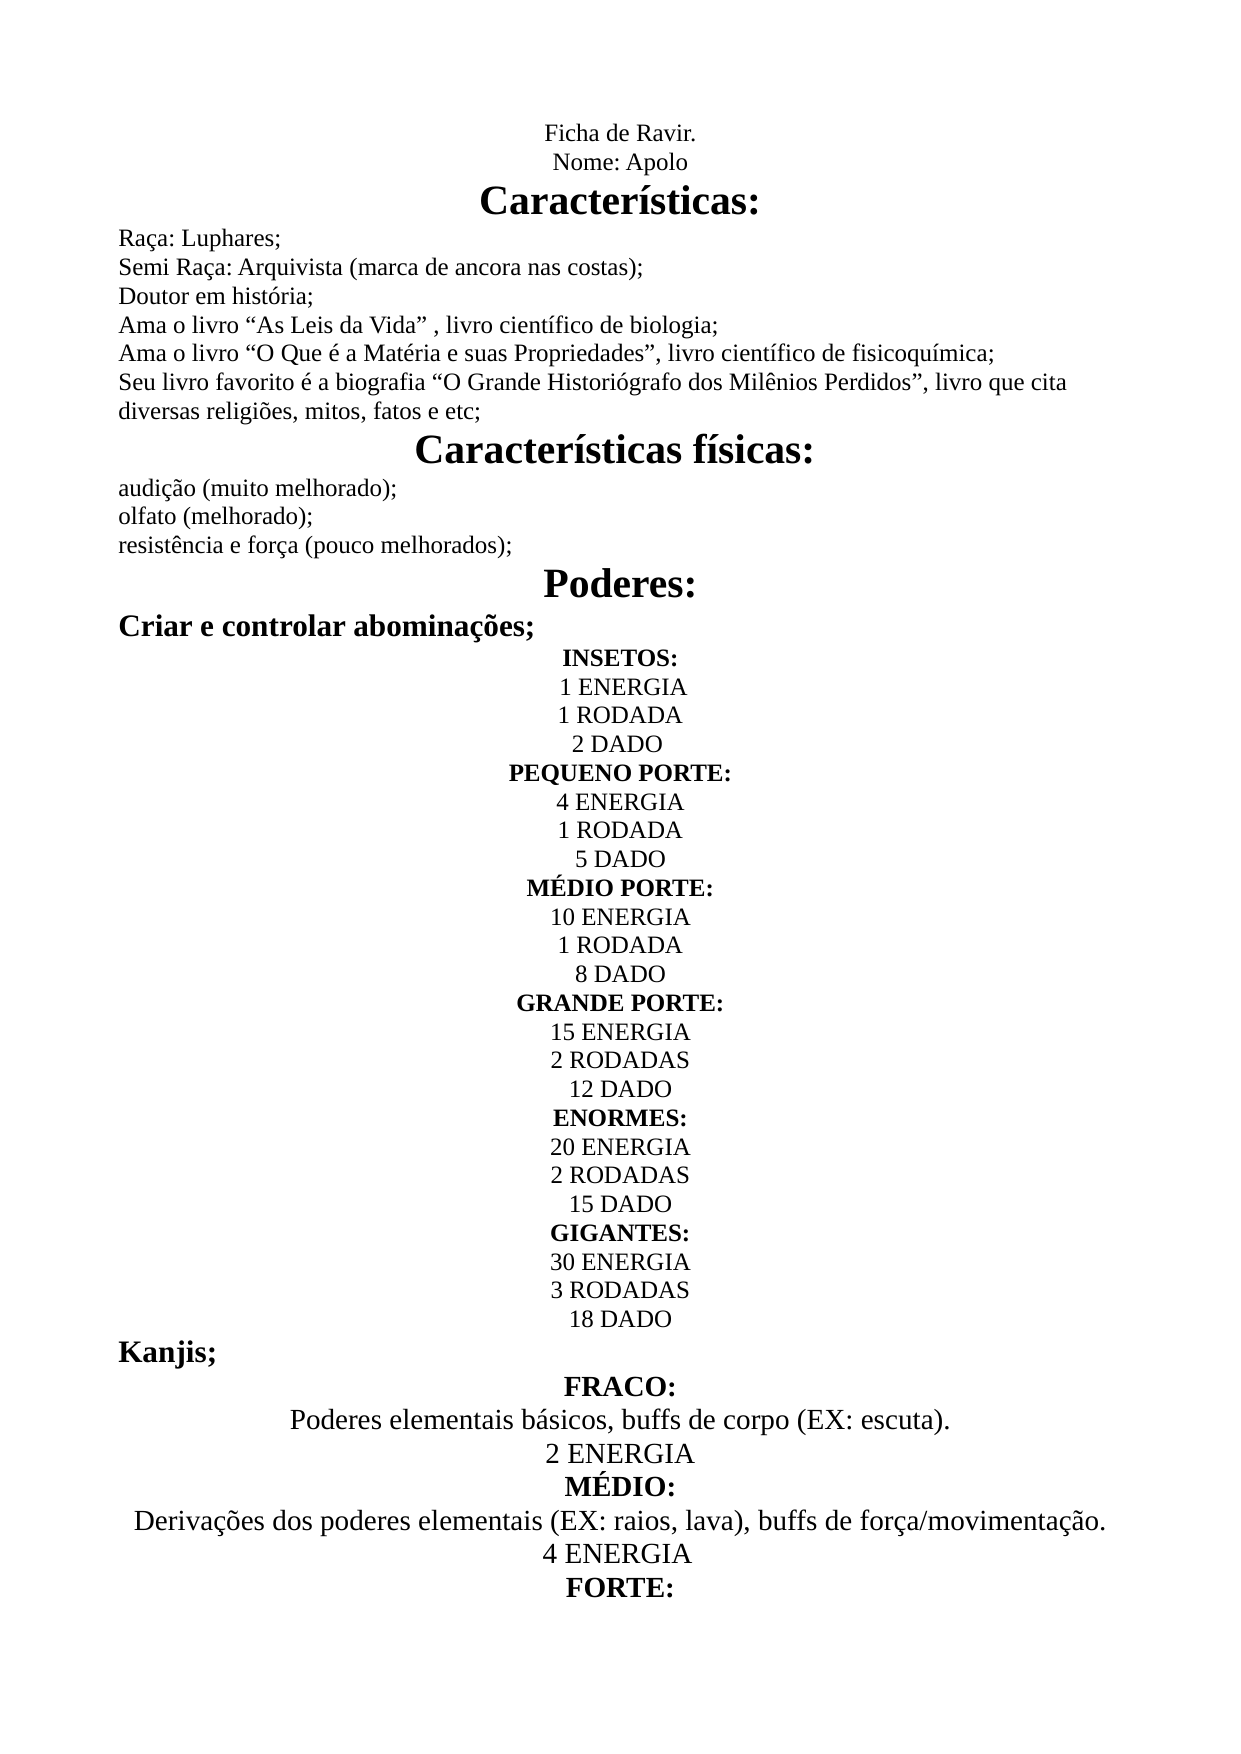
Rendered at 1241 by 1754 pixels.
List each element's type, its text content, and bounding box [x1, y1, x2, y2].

text INSETOS: [118, 643, 1122, 672]
text 2 RODADAS [118, 1045, 1122, 1074]
text 2 RODADAS [118, 1160, 1122, 1189]
text Seu livro favorito é a biografia “O Grande Historiógrafo dos Milênios Perdidos”, livro que cita diversas religiões, mitos, fatos e etc; [118, 367, 1122, 425]
text 5 DADO [118, 844, 1122, 873]
text FORTE: [118, 1570, 1122, 1603]
text 4 ENERGIA [118, 1536, 1122, 1570]
text Doutor em história; [118, 281, 1122, 310]
text 2 ENERGIA [118, 1436, 1122, 1469]
text 8 DADO [118, 959, 1122, 988]
text olfato (melhorado); [118, 501, 1122, 530]
text Criar e controlar abominações; [118, 607, 1122, 643]
text Poderes elementais básicos, buffs de corpo (EX: escuta). [118, 1402, 1122, 1436]
text GIGANTES: [118, 1218, 1122, 1247]
text 1 RODADA [118, 815, 1122, 844]
text 1 RODADA [118, 930, 1122, 959]
text 2 DADO [118, 729, 1122, 758]
text MÉDIO: [118, 1469, 1122, 1503]
text 3 RODADAS [118, 1275, 1122, 1304]
text 10 ENERGIA [118, 902, 1122, 930]
text Características físicas: [118, 425, 1122, 473]
text MÉDIO PORTE: [118, 873, 1122, 902]
text 30 ENERGIA [118, 1247, 1122, 1275]
text 1 ENERGIA [118, 672, 1122, 700]
text Kanjis; [118, 1333, 1122, 1369]
text PEQUENO PORTE: [118, 758, 1122, 787]
text Semi Raça: Arquivista (marca de ancora nas costas); [118, 252, 1122, 281]
text Ficha de Ravir. Nome: Apolo [118, 118, 1122, 176]
text audição (muito melhorado); [118, 473, 1122, 501]
text resistência e força (pouco melhorados); [118, 530, 1122, 559]
text 20 ENERGIA [118, 1132, 1122, 1160]
text Ama o livro “As Leis da Vida” , livro científico de biologia; [118, 310, 1122, 338]
text 18 DADO [118, 1304, 1122, 1333]
text Ama o livro “O Que é a Matéria e suas Propriedades”, livro científico de fisicoquímica; [118, 338, 1122, 367]
text 12 DADO [118, 1074, 1122, 1103]
text ENORMES: [118, 1103, 1122, 1132]
text FRACO: [118, 1369, 1122, 1402]
text Raça: Luphares; [118, 223, 1122, 252]
text Poderes: [118, 559, 1122, 607]
text 15 ENERGIA [118, 1017, 1122, 1045]
text 15 DADO [118, 1189, 1122, 1218]
text Características: [118, 176, 1122, 223]
text Derivações dos poderes elementais (EX: raios, lava), buffs de força/movimentação. [118, 1503, 1122, 1536]
text GRANDE PORTE: [118, 988, 1122, 1017]
text 1 RODADA [118, 700, 1122, 729]
text 4 ENERGIA [118, 787, 1122, 815]
